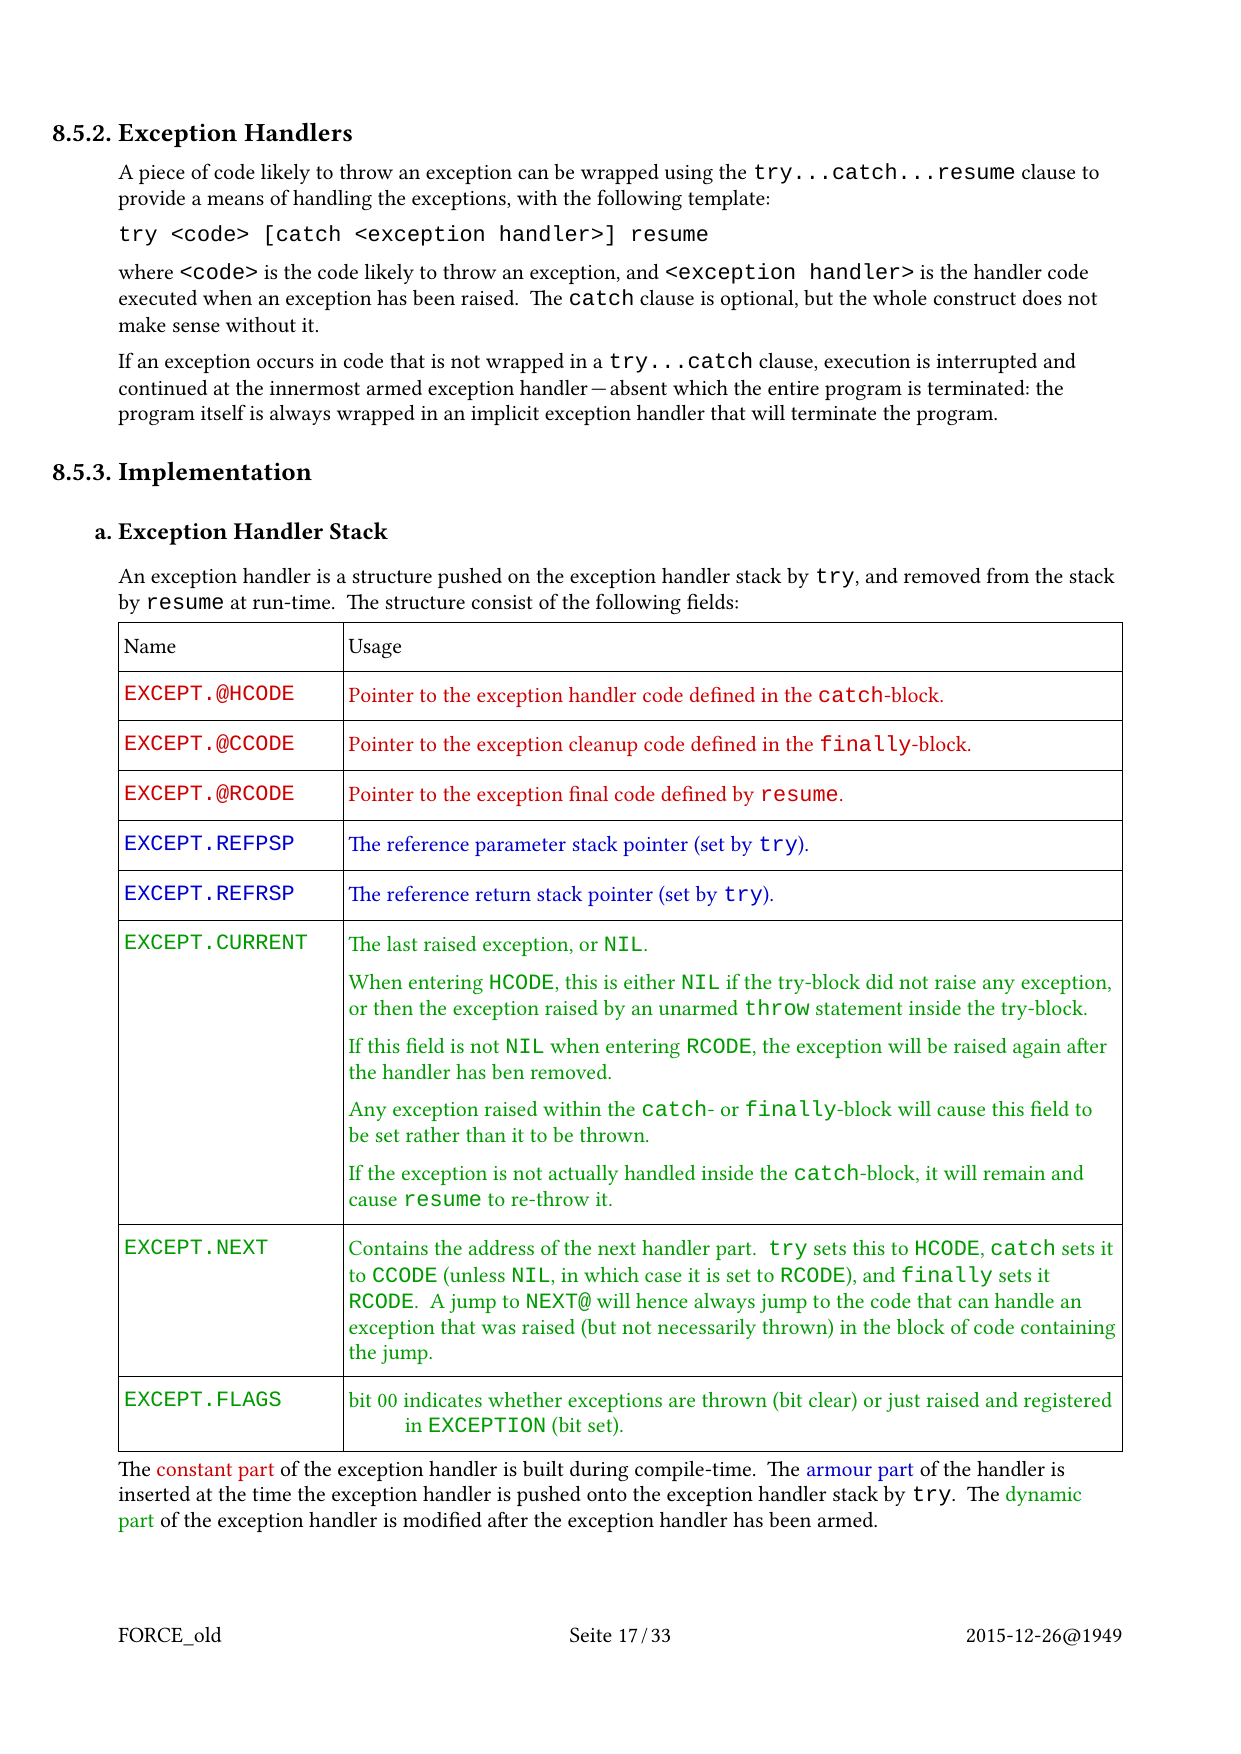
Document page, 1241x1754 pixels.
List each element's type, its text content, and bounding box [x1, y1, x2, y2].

table_cell bit 00 indicates whether exceptions are thrown (bit clear) or just raised and registered in EXCEPTION (bit set). [344, 1377, 1122, 1451]
table_cell EXCEPT.CURRENT [119, 921, 343, 1224]
table_cell Contains the address of the next handler part. try sets this to HCODE, catch sets it to CCODE (unless NIL, in which case it is set to RCODE), and finally sets it RCODE. A jump to NEXT@ will hence always jump to the code that can handle an exception that was raised (but not necessarily thrown) in the block of code containing the jump. [344, 1225, 1122, 1376]
table_cell EXCEPT.REFRSP [119, 871, 343, 919]
text where <code> is the code likely to throw an exception, and <exception handler> is the handler code executed when an exception has been raised. The catch clause is optional, but the whole construct does not make sense without it. [118, 260, 1122, 337]
table_cell Pointer to the exception final code defined by resume. [344, 771, 1122, 820]
table_cell EXCEPT.NEXT [119, 1225, 343, 1376]
table_header Name [119, 623, 343, 671]
table_cell EXCEPT.FLAGS [119, 1377, 343, 1451]
text If an exception occurs in code that is not wrapped in a try...catch clause, execution is interrupted and continued at the innermost armed exception handler — absent which the entire program is terminated: the program itself is always wrapped in an implicit exception handler that will terminate the program. [118, 349, 1122, 425]
table_cell EXCEPT.@HCODE [119, 672, 343, 720]
table_cell EXCEPT.REFPSP [119, 821, 343, 870]
text An exception handler is a structure pushed on the exception handler stack by try, and removed from the stack by resume at run-time. The structure consist of the following fields: [118, 564, 1122, 616]
table_cell EXCEPT.@CCODE [119, 721, 343, 770]
subtitle Implementation [118, 457, 1122, 487]
table_cell Pointer to the exception cleanup code defined in the finally-block. [344, 721, 1122, 770]
table_cell The reference parameter stack pointer (set by try). [344, 821, 1122, 870]
subtitle Exception Handler Stack [118, 518, 1122, 545]
table_cell Pointer to the exception handler code defined in the catch-block. [344, 672, 1122, 720]
table_cell EXCEPT.@RCODE [119, 771, 343, 820]
table_header Usage [344, 623, 1122, 671]
text The constant part of the exception handler is built during compile-time. The armour part of the handler is inserted at the time the exception handler is pushed onto the exception handler stack by try. The dynamic part of the exception handler is modified after the exception handler has been armed. [118, 1457, 1122, 1533]
table_cell The last raised exception, or NIL. When entering HCODE, this is either NIL if the try-block did not raise any exception, or then the exception raised by an unarmed throw statement inside the try-block. If this field is not NIL when entering RCODE, the exception will be raised again after the handler has ben removed. Any exception raised within the catch- or finally-block will cause this field to be set rather than it to be thrown. If the exception is not actually handled inside the catch-block, it will remain and cause resume to re-throw it. [344, 921, 1122, 1224]
table_cell The reference return stack pointer (set by try). [344, 871, 1122, 919]
text try <code> [catch <exception handler>] resume [118, 223, 1122, 248]
text A piece of code likely to throw an exception can be wrapped using the try...catch...resume clause to provide a means of handling the exceptions, with the following template: [118, 160, 1122, 211]
subtitle Exception Handlers [118, 118, 1122, 148]
